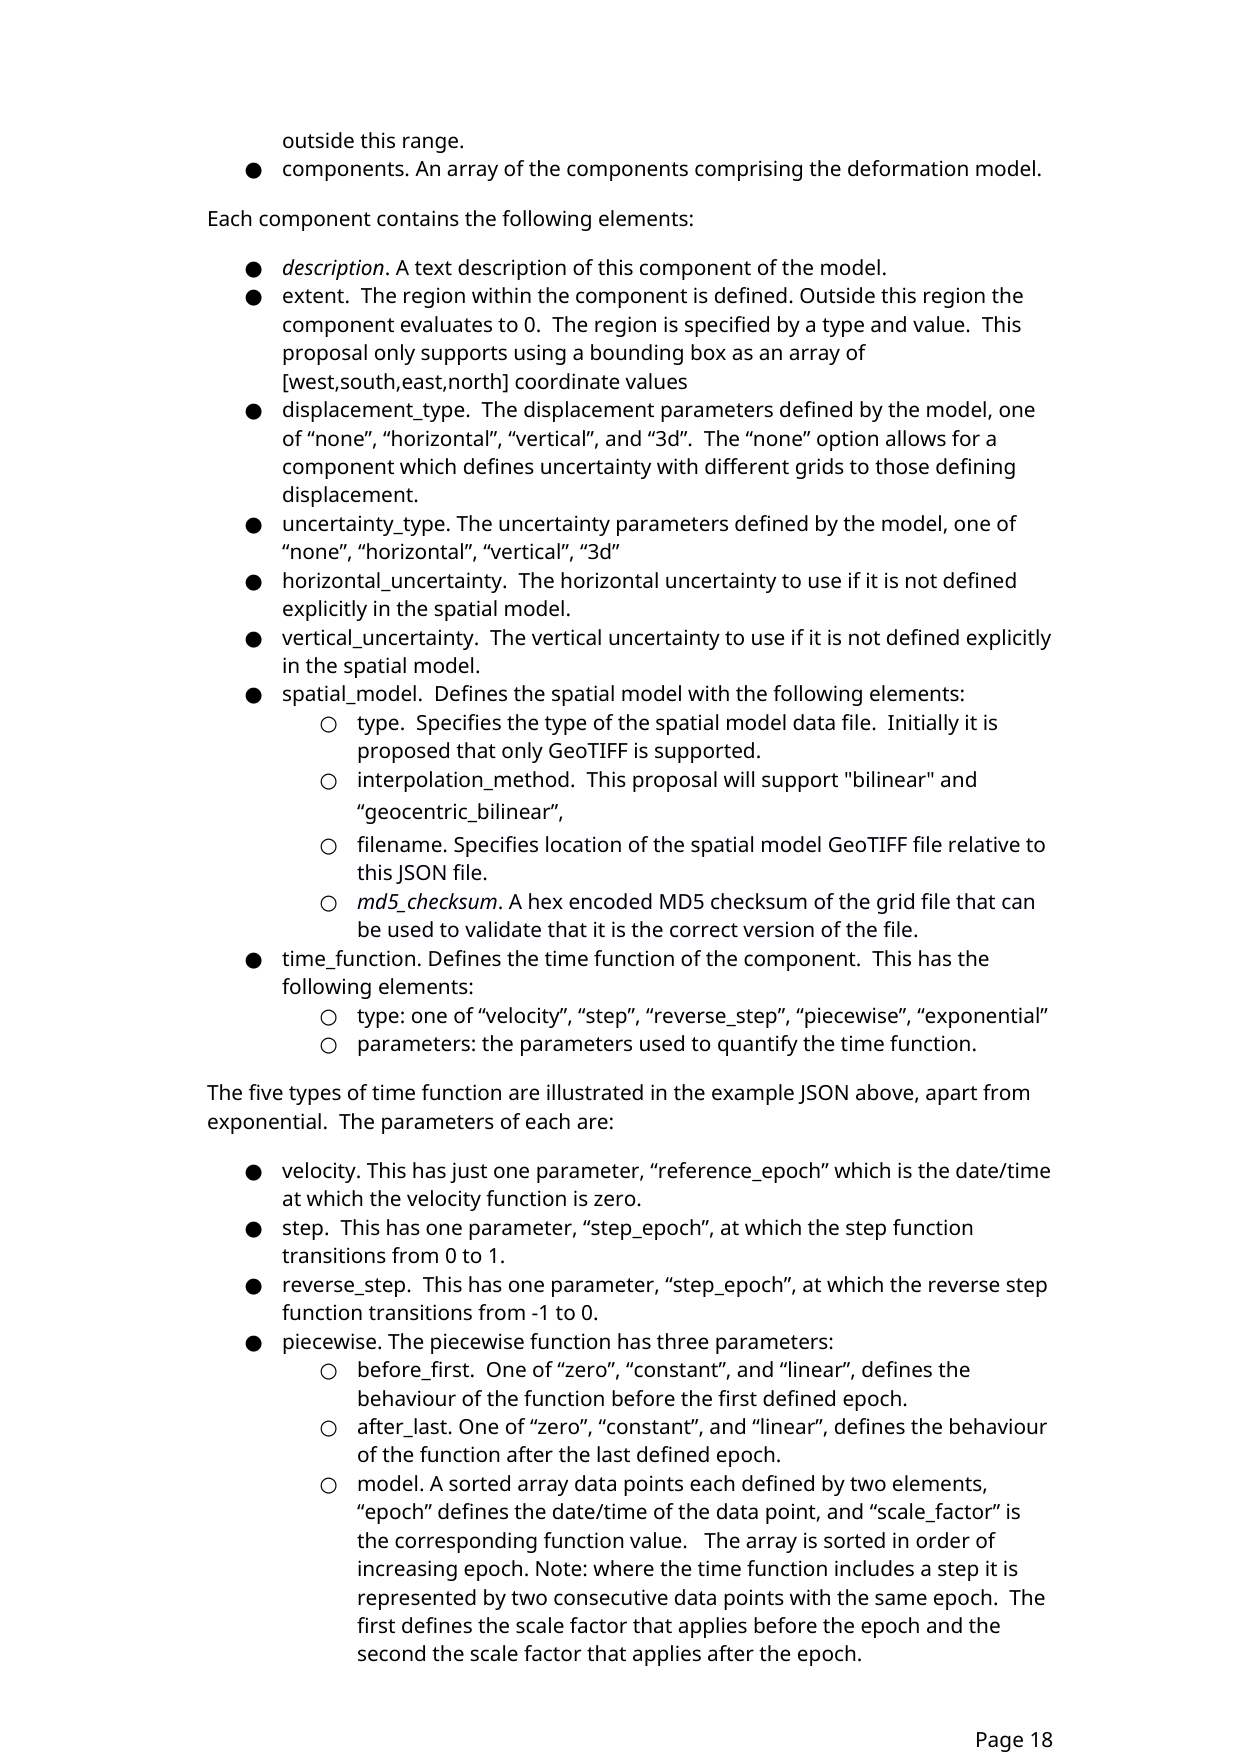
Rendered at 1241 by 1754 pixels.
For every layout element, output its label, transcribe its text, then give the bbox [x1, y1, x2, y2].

list outside this range. [244, 126, 1053, 154]
list uncertainty_type. The uncertainty parameters defined by the model, one of “none”, “horizontal”, “vertical”, “3d” [244, 509, 1053, 566]
list parameters: the parameters used to quantify the time function. [319, 1029, 1053, 1058]
list type: one of “velocity”, “step”, “reverse_step”, “piecewise”, “exponential” [319, 1001, 1053, 1029]
list before_first. One of “zero”, “constant”, and “linear”, defines the behaviour of the function before the first defined epoch. [319, 1355, 1053, 1412]
list piecewise. The piecewise function has three parameters: [244, 1327, 1053, 1355]
list after_last. One of “zero”, “constant”, and “linear”, defines the behaviour of the function after the last defined epoch. [319, 1412, 1053, 1469]
list extent. The region within the component is defined. Outside this region the component evaluates to 0. The region is specified by a type and value. This proposal only supports using a bounding box as an array of [west,south,east,north] coordinate values [244, 281, 1053, 395]
list reverse_step. This has one parameter, “step_epoch”, at which the reverse step function transitions from -1 to 0. [244, 1270, 1053, 1327]
list model. A sorted array data points each defined by two elements, “epoch” defines the date/time of the data point, and “scale_factor” is the corresponding function value. The array is sorted in order of increasing epoch. Note: where the time function includes a step it is represented by two consecutive data points with the same epoch. The first defines the scale factor that applies before the epoch and the second the scale factor that applies after the epoch. [319, 1469, 1053, 1668]
list type. Specifies the type of the spatial model data file. Initially it is proposed that only GeoTIFF is supported. [319, 708, 1053, 765]
list components. An array of the components comprising the deformation model. [244, 154, 1053, 183]
text Each component contains the following elements: [207, 204, 1053, 232]
list filename. Specifies location of the spatial model GeoTIFF file relative to this JSON file. [319, 830, 1053, 887]
list velocity. This has just one parameter, “reference_epoch” which is the date/time at which the velocity function is zero. [244, 1156, 1053, 1213]
list md5_checksum. A hex encoded MD5 checksum of the grid file that can be used to validate that it is the correct version of the file. [319, 887, 1053, 944]
list description. A text description of this component of the model. [244, 253, 1053, 281]
list horizontal_uncertainty. The horizontal uncertainty to use if it is not defined explicitly in the spatial model. [244, 566, 1053, 623]
list interpolation_method. This proposal will support "bilinear" and “geocentric_bilinear”, [319, 765, 1053, 826]
list step. This has one parameter, “step_epoch”, at which the step function transitions from 0 to 1. [244, 1213, 1053, 1270]
list spatial_model. Defines the spatial model with the following elements: [244, 679, 1053, 708]
list displacement_type. The displacement parameters defined by the model, one of “none”, “horizontal”, “vertical”, and “3d”. The “none” option allows for a component which defines uncertainty with different grids to those defining displacement. [244, 395, 1053, 509]
text The five types of time function are illustrated in the example JSON above, apart from exponential. The parameters of each are: [207, 1078, 1053, 1135]
list vertical_uncertainty. The vertical uncertainty to use if it is not defined explicitly in the spatial model. [244, 623, 1053, 679]
list time_function. Defines the time function of the component. This has the following elements: [244, 944, 1053, 1001]
